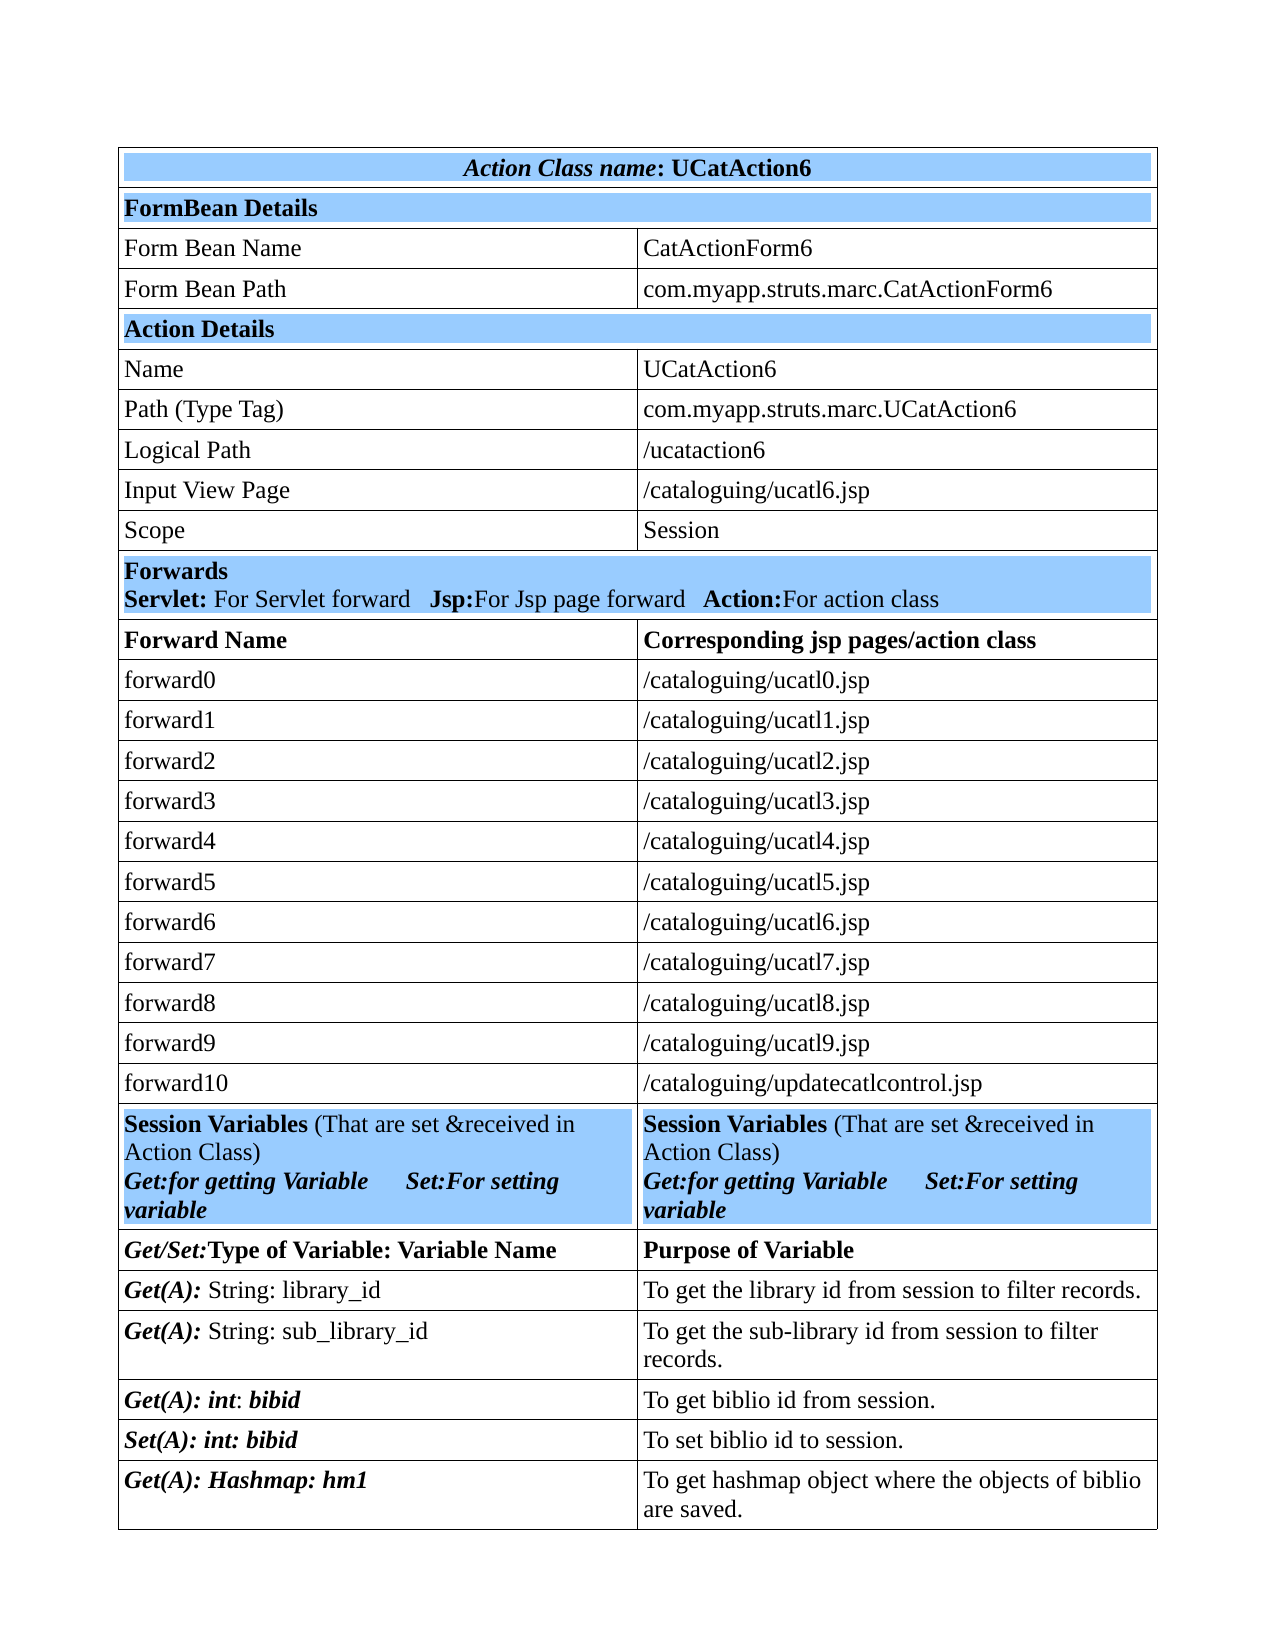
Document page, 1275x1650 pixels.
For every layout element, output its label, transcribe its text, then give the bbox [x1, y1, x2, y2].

table_cell forward8 [119, 983, 637, 1022]
table_cell Forward Name [119, 620, 637, 659]
table_cell To get hashmap object where the objects of biblio are saved. [638, 1461, 1157, 1529]
table_cell To get the library id from session to filter records. [638, 1271, 1157, 1310]
table_cell forward10 [119, 1064, 637, 1103]
table_cell /cataloguing/ucatl1.jsp [638, 701, 1157, 740]
table_cell /cataloguing/ucatl2.jsp [638, 741, 1157, 780]
table_cell To get biblio id from session. [638, 1380, 1157, 1419]
table_cell forward7 [119, 943, 637, 982]
table_cell Path (Type Tag) [119, 390, 637, 429]
table_cell /cataloguing/ucatl4.jsp [638, 822, 1157, 861]
table_cell Form Bean Name [119, 229, 637, 268]
table_cell /ucataction6 [638, 430, 1157, 469]
table_cell Set(A): int: bibid [119, 1420, 637, 1460]
table_cell Session Variables (That are set &received in Action Class) Get:for getting Variable Set:For setting variable [119, 1104, 637, 1229]
table_cell forward6 [119, 902, 637, 942]
table_cell forward2 [119, 741, 637, 780]
table_cell To set biblio id to session. [638, 1420, 1157, 1460]
table_cell UCatAction6 [638, 350, 1157, 389]
table_cell forward1 [119, 701, 637, 740]
table_cell Form Bean Path [119, 269, 637, 308]
table_cell /cataloguing/updatecatlcontrol.jsp [638, 1064, 1157, 1103]
table_cell Purpose of Variable [638, 1230, 1157, 1270]
table_cell Get(A): String: sub_library_id [119, 1311, 637, 1379]
table_cell Forwards Servlet: For Servlet forward Jsp:For Jsp page forward Action:For action class [119, 551, 1157, 619]
table_cell Session Variables (That are set &received in Action Class) Get:for getting Variable Set:For setting variable [638, 1104, 1157, 1229]
table_cell Session [638, 511, 1157, 550]
table_cell forward5 [119, 862, 637, 901]
table_header Action Class name: UCatAction6 [119, 148, 1157, 187]
table_cell Corresponding jsp pages/action class [638, 620, 1157, 659]
table_cell /cataloguing/ucatl9.jsp [638, 1023, 1157, 1062]
table_cell /cataloguing/ucatl8.jsp [638, 983, 1157, 1022]
table_cell Get(A): int: bibid [119, 1380, 637, 1419]
table_cell /cataloguing/ucatl7.jsp [638, 943, 1157, 982]
table_cell com.myapp.struts.marc.CatActionForm6 [638, 269, 1157, 308]
table_cell forward9 [119, 1023, 637, 1062]
table_cell /cataloguing/ucatl6.jsp [638, 902, 1157, 942]
table_cell Logical Path [119, 430, 637, 469]
table_cell forward4 [119, 822, 637, 861]
table_cell To get the sub-library id from session to filter records. [638, 1311, 1157, 1379]
table_cell Scope [119, 511, 637, 550]
table_cell Get(A): Hashmap: hm1 [119, 1461, 637, 1529]
table_cell FormBean Details [119, 188, 1157, 227]
table_cell /cataloguing/ucatl3.jsp [638, 781, 1157, 821]
table_cell Name [119, 350, 637, 389]
table_cell CatActionForm6 [638, 229, 1157, 268]
table_cell forward3 [119, 781, 637, 821]
table_cell Action Details [119, 309, 1157, 348]
table_cell /cataloguing/ucatl0.jsp [638, 660, 1157, 700]
table_cell com.myapp.struts.marc.UCatAction6 [638, 390, 1157, 429]
table_cell Get/Set:Type of Variable: Variable Name [119, 1230, 637, 1270]
table_cell Get(A): String: library_id [119, 1271, 637, 1310]
table_cell /cataloguing/ucatl5.jsp [638, 862, 1157, 901]
table_cell /cataloguing/ucatl6.jsp [638, 470, 1157, 510]
table_cell forward0 [119, 660, 637, 700]
table_cell Input View Page [119, 470, 637, 510]
